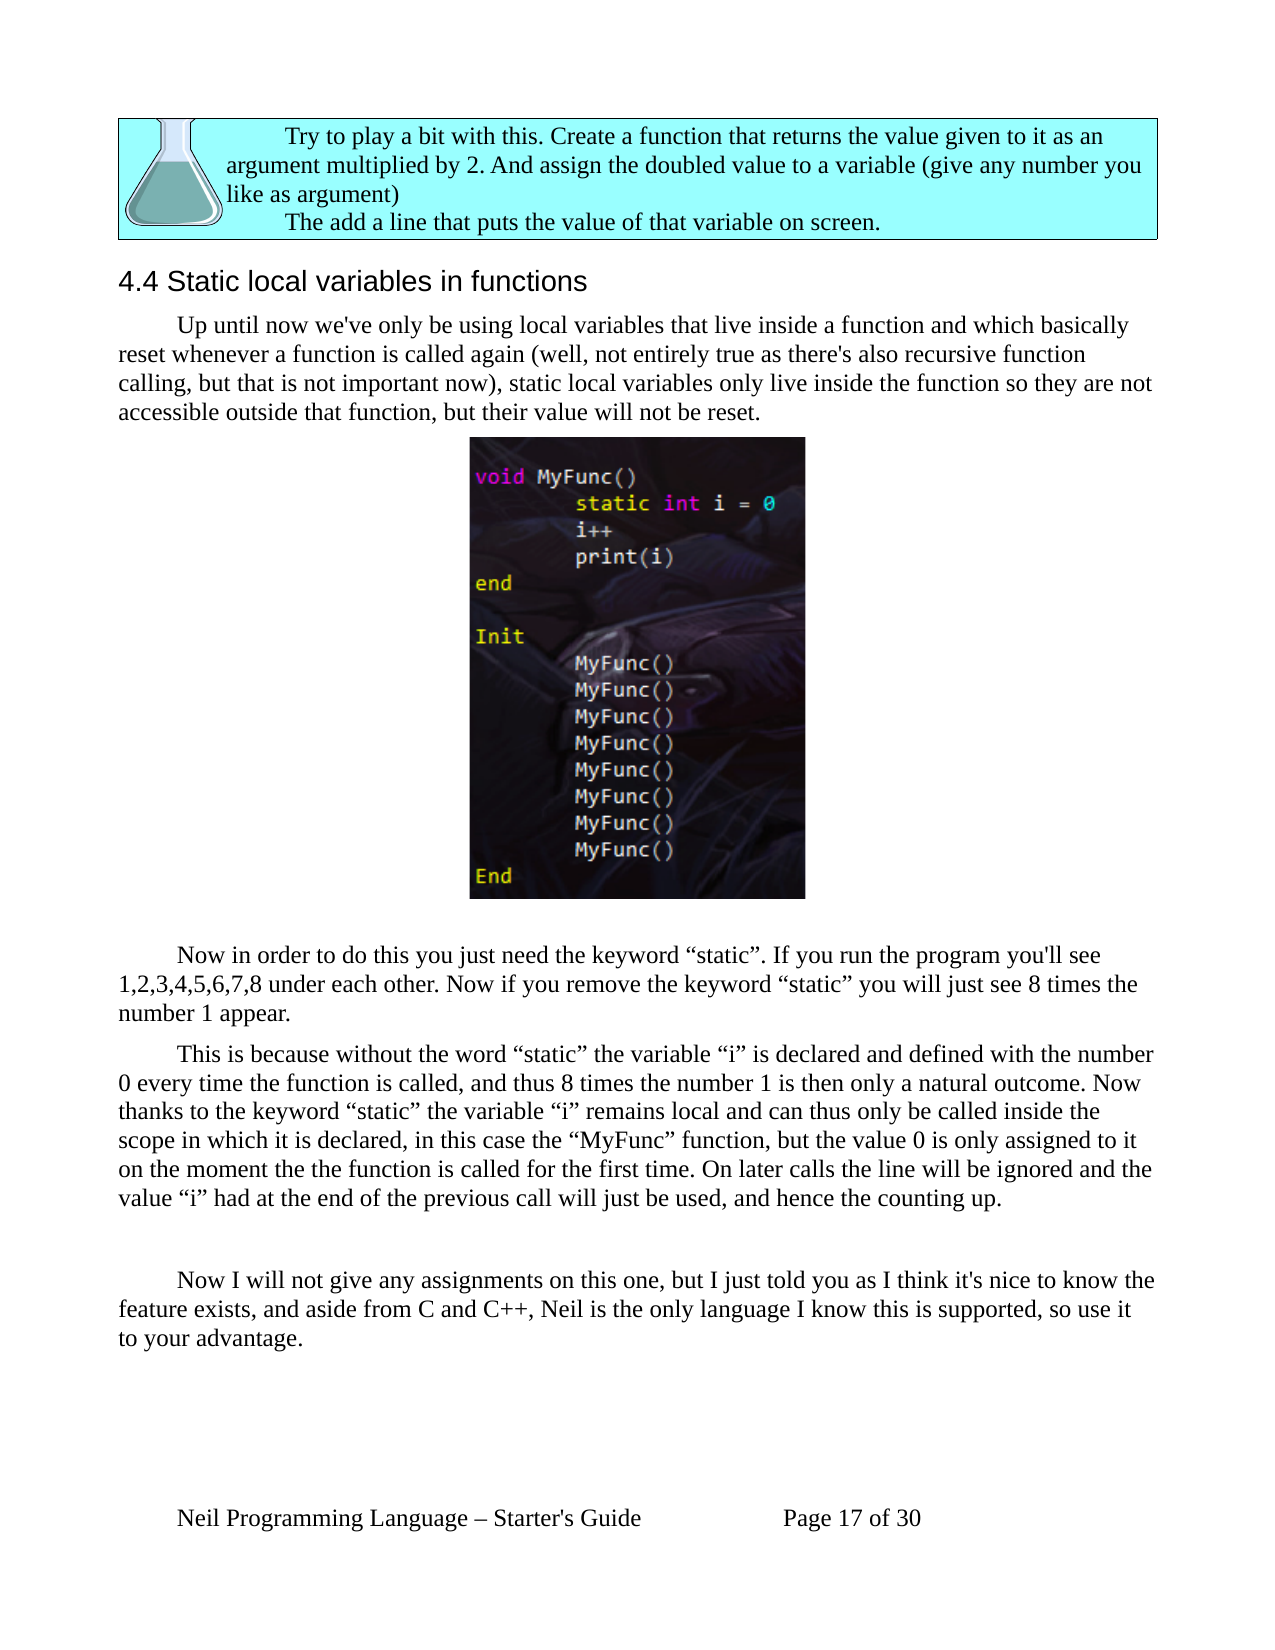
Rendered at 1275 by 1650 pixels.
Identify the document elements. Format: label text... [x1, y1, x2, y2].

subtitle 4.4 Static local variables in functions [118, 264, 1157, 298]
text Up until now we've only be using local variables that live inside a function and which basically reset whenever a function is called again (well, not entirely true as there's also recursive function calling, but that is not important now), static local variables only live inside the function so they are not accessible outside that function, but their value will not be reset. [118, 310, 1157, 425]
text Try to play a bit with this. Create a function that returns the value given to it as an argument multiplied by 2. And assign the doubled value to a variable (give any number you like as argument) [223, 119, 1157, 204]
text This is because without the word “static” the variable “i” is declared and defined with the number 0 every time the function is called, and thus 8 times the number 1 is then only a natural outcome. Now thanks to the keyword “static” the variable “i” remains local and can thus only be called inside the scope in which it is declared, in this case the “MyFunc” function, but the value 0 is only assigned to it on the moment the the function is called for the first time. On later calls the line will be ignored and the value “i” had at the end of the previous call will just be used, and hence the counting up. [118, 1039, 1157, 1211]
picture [125, 118, 223, 226]
picture [469, 437, 806, 899]
text The add a line that puts the value of that variable on screen. [119, 204, 1157, 239]
text Now I will not give any assignments on this one, but I just told you as I think it's nice to know the feature exists, and aside from C and C++, Neil is the only language I know this is supported, so use it to your advantage. [118, 1265, 1157, 1351]
text Now in order to do this you just need the keyword “static”. If you run the program you'll see 1,2,3,4,5,6,7,8 under each other. Now if you remove the keyword “static” you will just see 8 times the number 1 appear. [118, 940, 1157, 1026]
